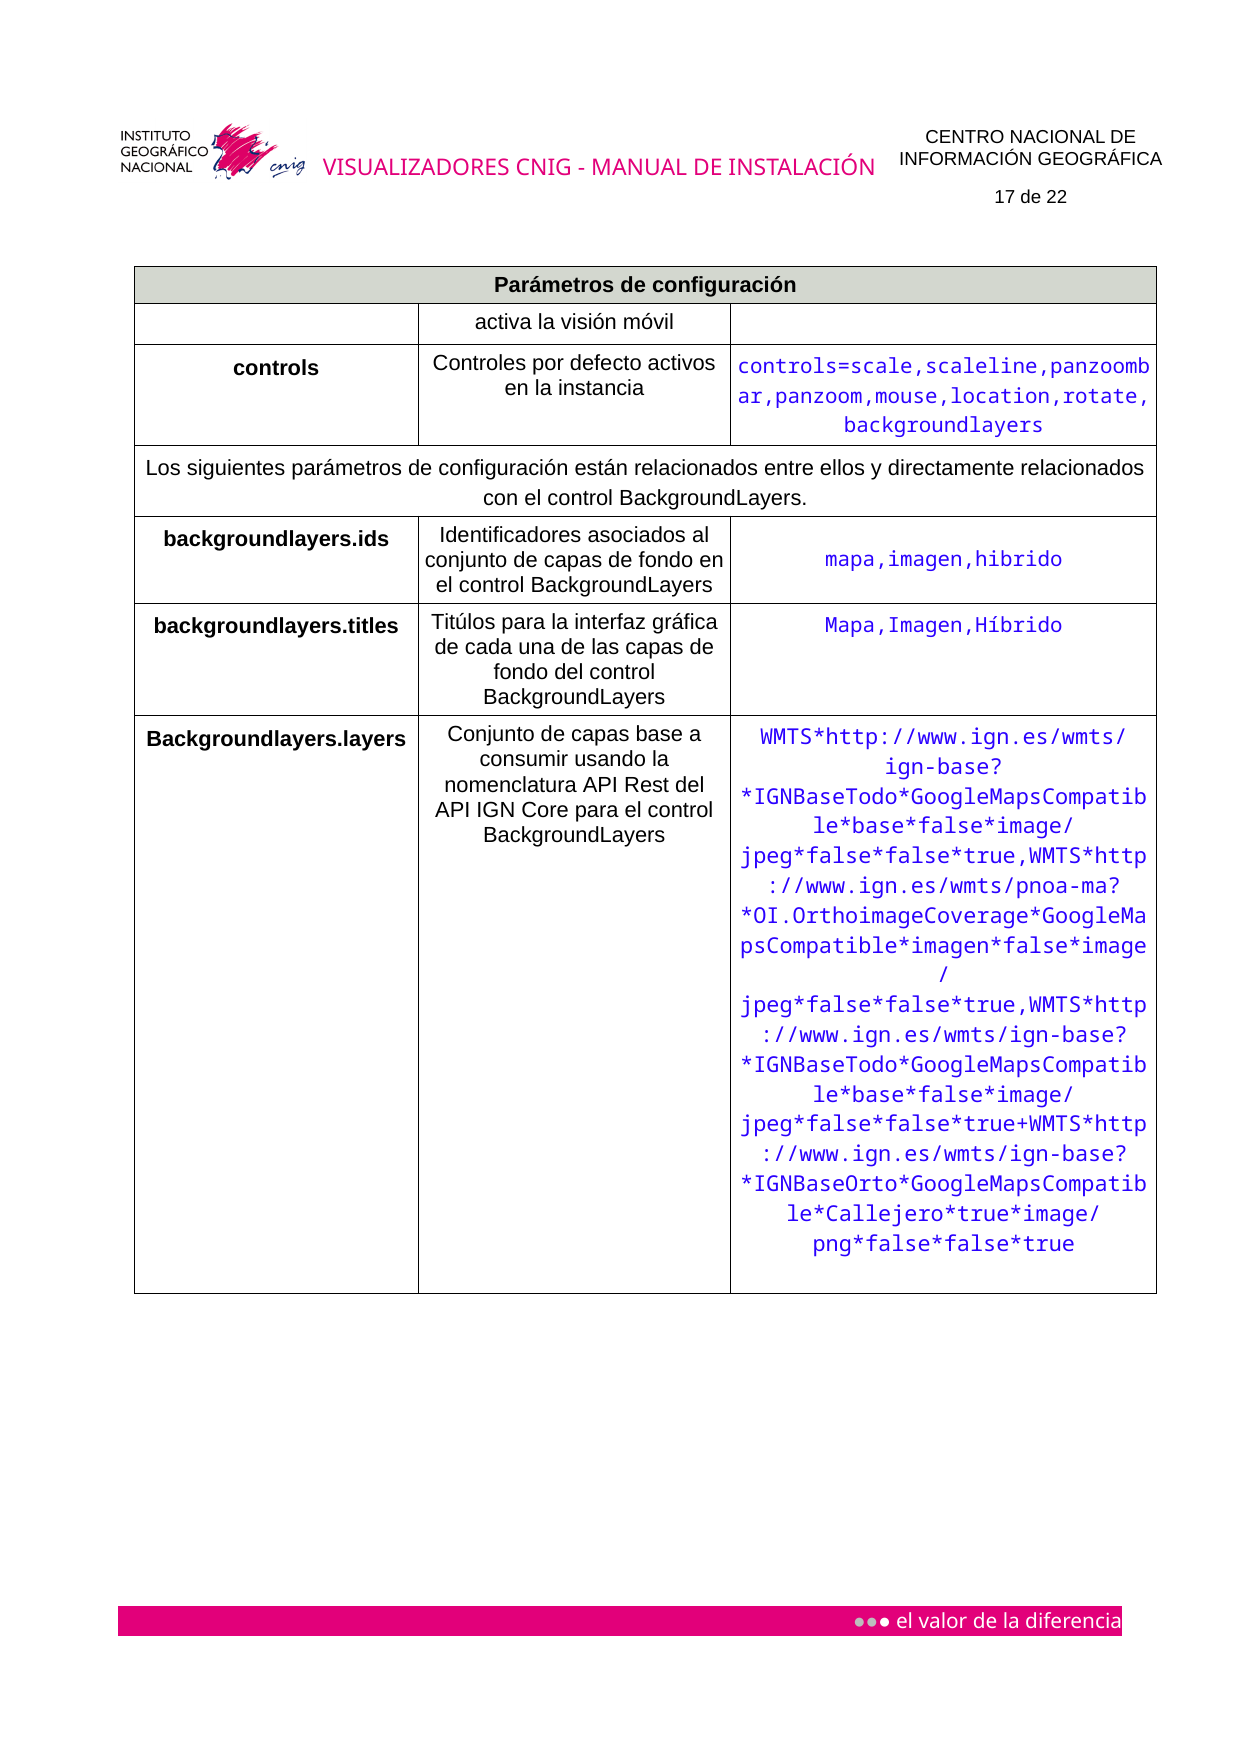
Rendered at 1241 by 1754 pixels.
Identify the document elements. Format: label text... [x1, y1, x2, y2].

table_cell Conjunto de capas base a consumir usando la nomenclatura API Rest del API IGN Core para el control BackgroundLayers [419, 716, 730, 1293]
table_cell backgroundlayers.titles [135, 604, 418, 715]
table_cell Mapa,Imagen,Híbrido [731, 604, 1156, 715]
table_cell Los siguientes parámetros de configuración están relacionados entre ellos y directamente relacionados con el control BackgroundLayers. [135, 446, 1156, 516]
table_cell Controles por defecto activos en la instancia [419, 345, 730, 445]
table_cell [731, 304, 1156, 344]
table_cell [135, 304, 418, 344]
table_cell WMTS*http://www.ign.es/wmts/ign-base?*IGNBaseTodo*GoogleMapsCompatible*base*false*image/jpeg*false*false*true,WMTS*http://www.ign.es/wmts/pnoa-ma?*OI.OrthoimageCoverage*GoogleMapsCompatible*imagen*false*image/jpeg*false*false*true,WMTS*http://www.ign.es/wmts/ign-base?*IGNBaseTodo*GoogleMapsCompatible*base*false*image/jpeg*false*false*true+WMTS*http://www.ign.es/wmts/ign-base?*IGNBaseOrto*GoogleMapsCompatible*Callejero*true*image/png*false*false*true [731, 716, 1156, 1293]
table_cell Identificadores asociados al conjunto de capas de fondo en el control BackgroundLayers [419, 517, 730, 603]
table_cell controls=scale,scaleline,panzoombar,panzoom,mouse,location,rotate,backgroundlayers [731, 345, 1156, 445]
table_header Parámetros de configuración [135, 267, 1156, 303]
table_cell backgroundlayers.ids [135, 517, 418, 603]
table_cell Backgroundlayers.layers [135, 716, 418, 1293]
table_cell activa la visión móvil [419, 304, 730, 344]
table_cell Titúlos para la interfaz gráfica de cada una de las capas de fondo del control BackgroundLayers [419, 604, 730, 715]
table_cell mapa,imagen,hibrido [731, 517, 1156, 603]
table_cell controls [135, 345, 418, 445]
picture [118, 118, 307, 183]
